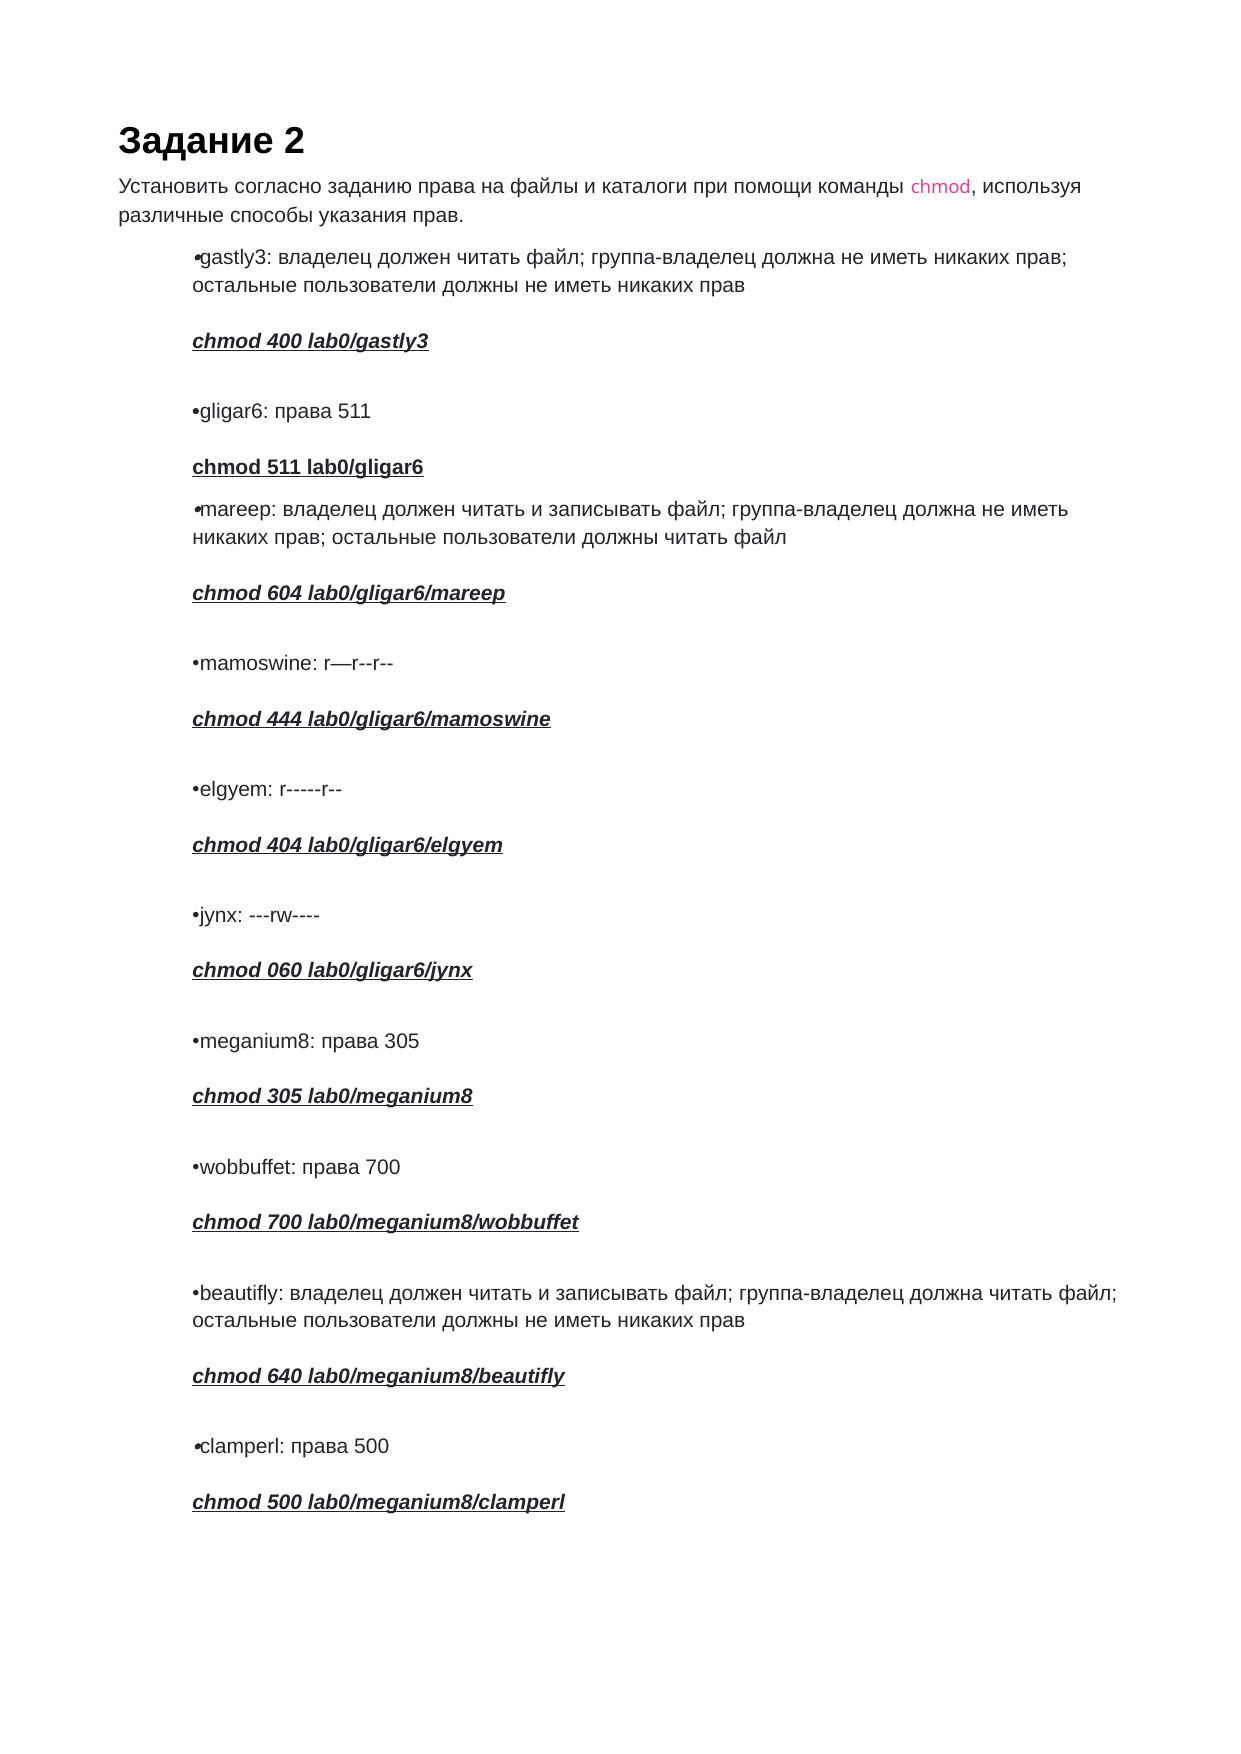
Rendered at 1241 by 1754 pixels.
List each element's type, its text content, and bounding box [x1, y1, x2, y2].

list mareep: владелец должен читать и записывать файл; группа-владелец должна не иметь никаких прав; остальные пользователи должны читать файл chmod 604 lab0/gligar6/mareep [118, 497, 1122, 632]
list meganium8: права 305 chmod 305 lab0/meganium8 [118, 1028, 1122, 1136]
list elgyem: r-----r-- chmod 404 lab0/gligar6/elgyem [118, 776, 1122, 884]
text Установить согласно заданию права на файлы и каталоги при помощи команды chmod, используя различные способы указания прав. [118, 174, 1122, 227]
list jynx: ---rw---- chmod 060 lab0/gligar6/jynx [118, 902, 1122, 1010]
list gligar6: права 511 chmod 511 lab0/gligar6 [118, 399, 1122, 479]
list mamoswine: r—r--r-- chmod 444 lab0/gligar6/mamoswine [118, 651, 1122, 758]
subtitle Задание 2 [118, 118, 1122, 161]
list beautifly: владелец должен читать и записывать файл; группа-владелец должна читать файл; остальные пользователи должны не иметь никаких прав chmod 640 lab0/meganium8/beautifly [118, 1280, 1122, 1416]
list wobbuffet: права 700 chmod 700 lab0/meganium8/wobbuffet [118, 1154, 1122, 1262]
list clamperl: права 500 chmod 500 lab0/meganium8/clamperl [118, 1434, 1122, 1569]
list gastly3: владелец должен читать файл; группа-владелец должна не иметь никаких прав; остальные пользователи должны не иметь никаких прав chmod 400 lab0/gastly3 [118, 245, 1122, 381]
